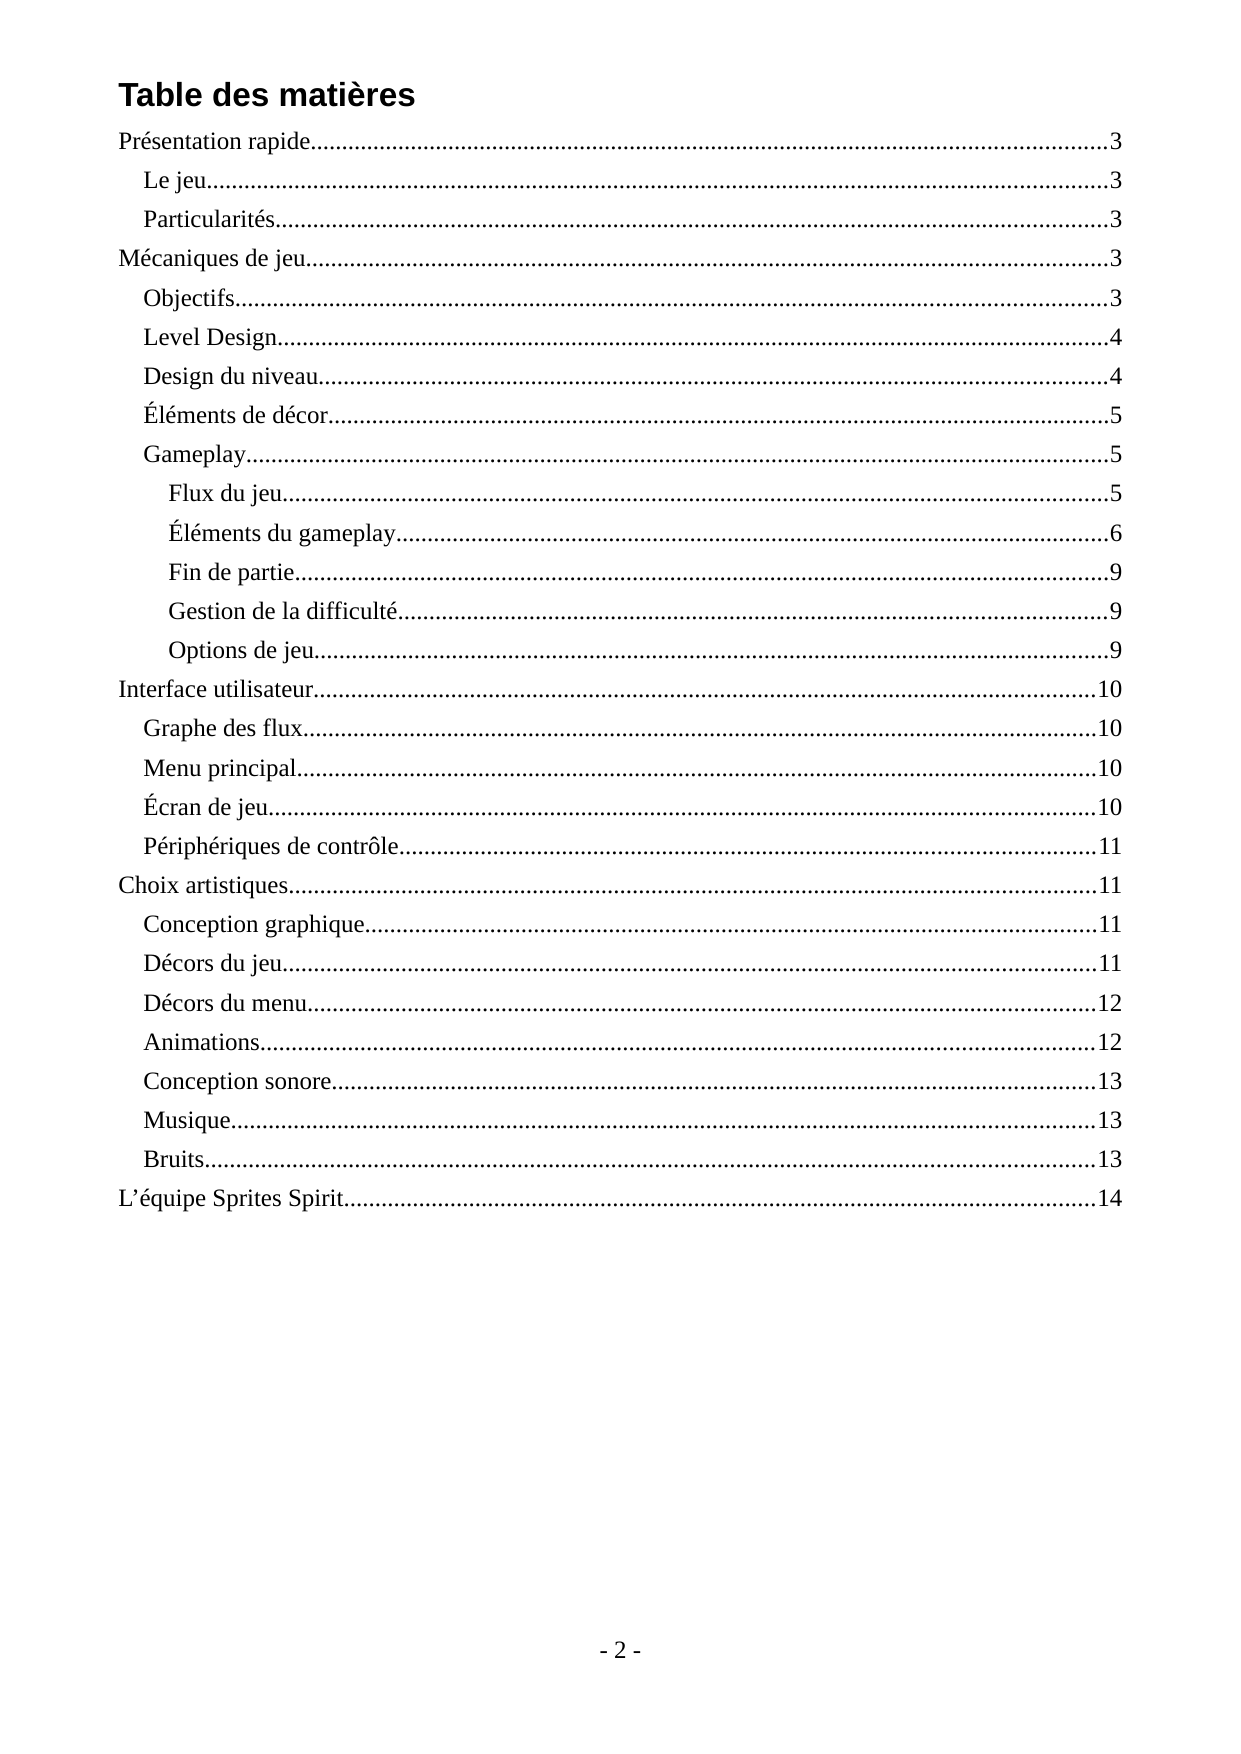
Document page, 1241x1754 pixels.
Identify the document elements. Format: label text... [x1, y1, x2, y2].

text Gestion de la difficulté 9 [168, 596, 1122, 625]
subtitle Table des matières [118, 75, 1122, 113]
text L’équipe Sprites Spirit 14 [118, 1183, 1122, 1212]
text Présentation rapide 3 [118, 126, 1122, 155]
text Décors du menu 12 [143, 988, 1122, 1016]
text Interface utilisateur 10 [118, 674, 1122, 703]
text Design du niveau 4 [143, 361, 1122, 390]
text Éléments du gameplay 6 [168, 518, 1122, 546]
text Menu principal 10 [143, 753, 1122, 781]
text Périphériques de contrôle 11 [143, 831, 1122, 860]
text Musique 13 [143, 1105, 1122, 1134]
text Objectifs 3 [143, 283, 1122, 311]
text Particularités 3 [143, 204, 1122, 233]
text Flux du jeu 5 [168, 478, 1122, 507]
text Graphe des flux 10 [143, 713, 1122, 742]
text Choix artistiques 11 [118, 870, 1122, 899]
text Mécaniques de jeu 3 [118, 243, 1122, 272]
text Décors du jeu 11 [143, 948, 1122, 977]
text Options de jeu 9 [168, 635, 1122, 664]
text Animations 12 [143, 1027, 1122, 1056]
text Le jeu 3 [143, 165, 1122, 194]
text Level Design 4 [143, 322, 1122, 351]
text Bruits 13 [143, 1144, 1122, 1173]
text Gameplay 5 [143, 439, 1122, 468]
text Conception graphique 11 [143, 909, 1122, 938]
text Fin de partie 9 [168, 557, 1122, 586]
text Écran de jeu 10 [143, 792, 1122, 821]
text Conception sonore 13 [143, 1066, 1122, 1095]
text Éléments de décor 5 [143, 400, 1122, 429]
